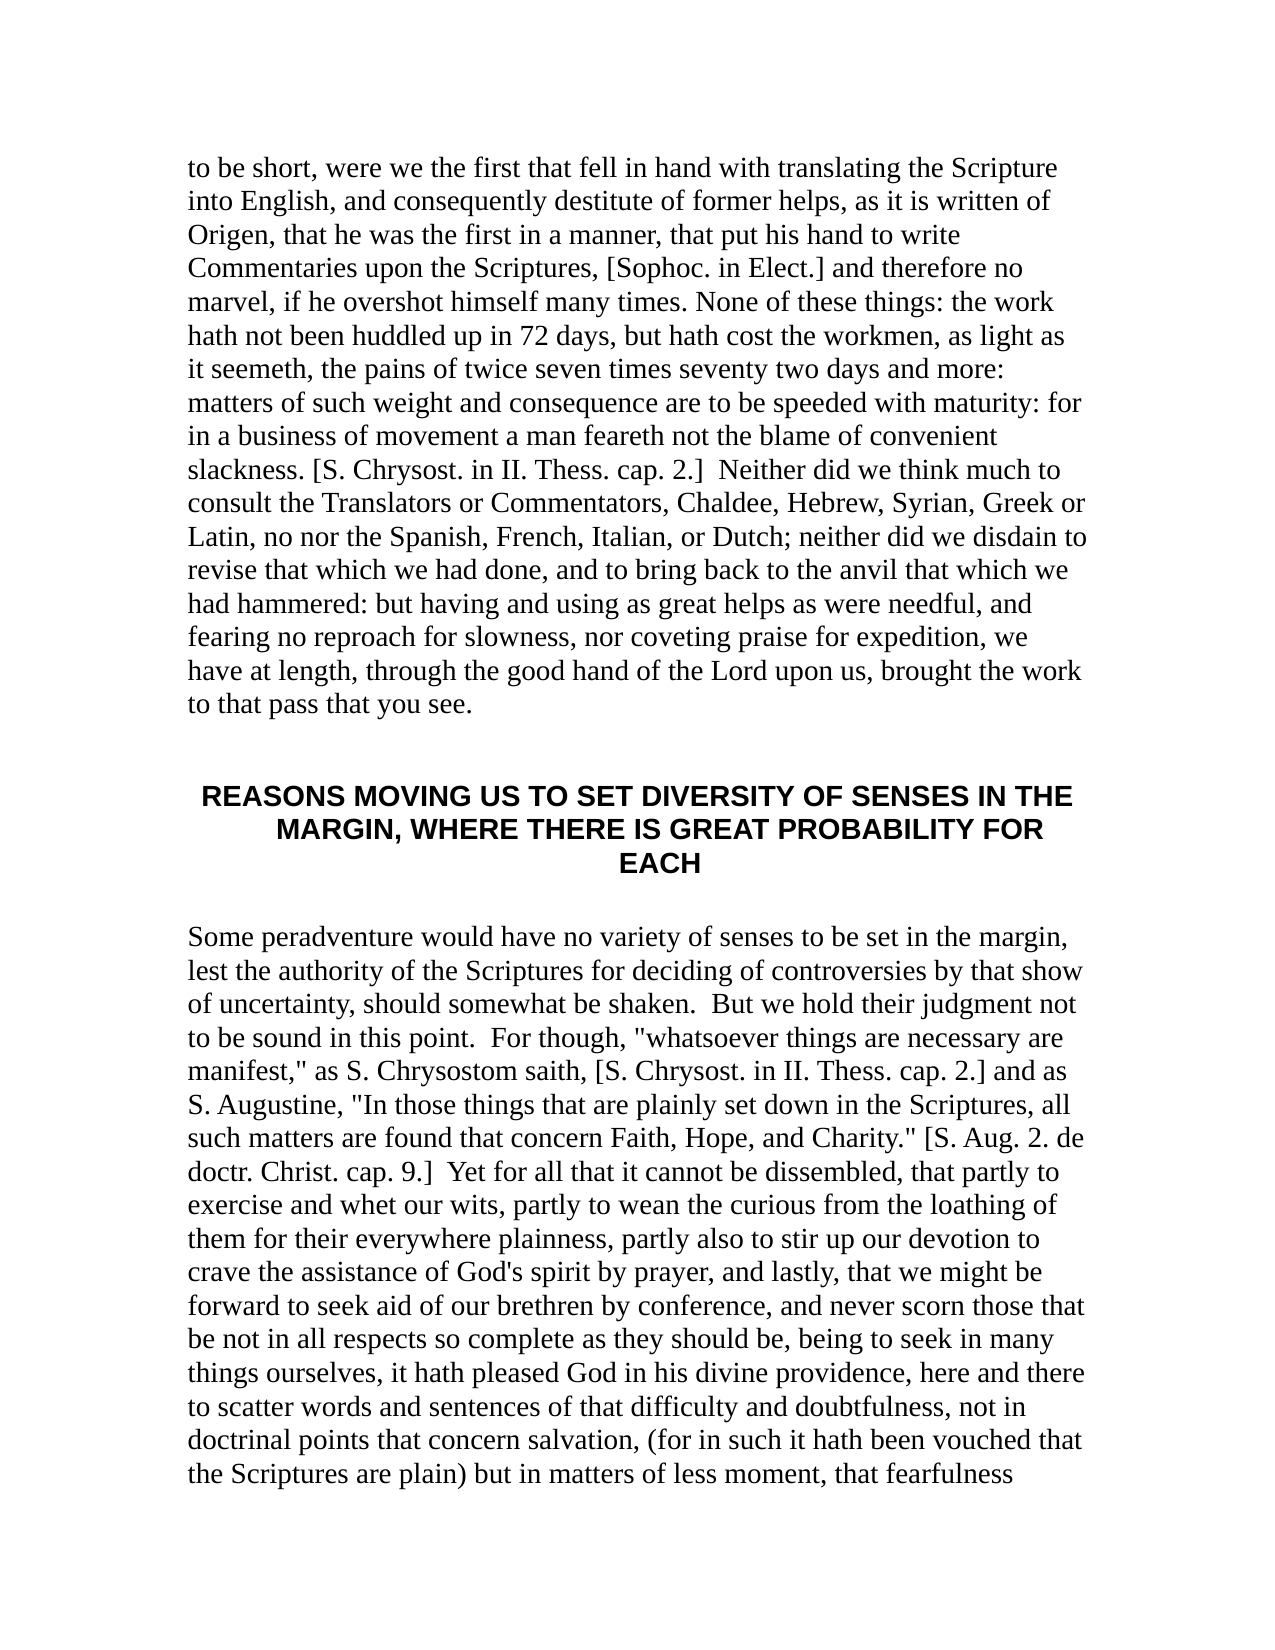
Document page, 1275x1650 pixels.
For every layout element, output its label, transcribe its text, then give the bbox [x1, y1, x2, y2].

text Some peradventure would have no variety of senses to be set in the margin, lest the authority of the Scriptures for deciding of controversies by that show of uncertainty, should somewhat be shaken. But we hold their judgment not to be sound in this point. For though, "whatsoever things are necessary are manifest," as S. Chrysostom saith, [S. Chrysost. in II. Thess. cap. 2.] and as S. Augustine, "In those things that are plainly set down in the Scriptures, all such matters are found that concern Faith, Hope, and Charity." [S. Aug. 2. de doctr. Christ. cap. 9.] Yet for all that it cannot be dissembled, that partly to exercise and whet our wits, partly to wean the curious from the loathing of them for their everywhere plainness, partly also to stir up our devotion to crave the assistance of God's spirit by prayer, and lastly, that we might be forward to seek aid of our brethren by conference, and never scorn those that be not in all respects so complete as they should be, being to seek in many things ourselves, it hath pleased God in his divine providence, here and there to scatter words and sentences of that difficulty and doubtfulness, not in doctrinal points that concern salvation, (for in such it hath been vouched that the Scriptures are plain) but in matters of less moment, that fearfulness [187, 919, 1087, 1489]
subtitle REASONS MOVING US TO SET DIVERSITY OF SENSES IN THE MARGIN, WHERE THERE IS GREAT PROBABILITY FOR EACH [187, 779, 1087, 879]
text to be short, were we the first that fell in hand with translating the Scripture into English, and consequently destitute of former helps, as it is written of Origen, that he was the first in a manner, that put his hand to write Commentaries upon the Scriptures, [Sophoc. in Elect.] and therefore no marvel, if he overshot himself many times. None of these things: the work hath not been huddled up in 72 days, but hath cost the workmen, as light as it seemeth, the pains of twice seven times seventy two days and more: matters of such weight and consequence are to be speeded with maturity: for in a business of movement a man feareth not the blame of convenient slackness. [S. Chrysost. in II. Thess. cap. 2.] Neither did we think much to consult the Translators or Commentators, Chaldee, Hebrew, Syrian, Greek or Latin, no nor the Spanish, French, Italian, or Dutch; neither did we disdain to revise that which we had done, and to bring back to the anvil that which we had hammered: but having and using as great helps as were needful, and fearing no reproach for slowness, nor coveting praise for expedition, we have at length, through the good hand of the Lord upon us, brought the work to that pass that you see. [187, 150, 1087, 720]
